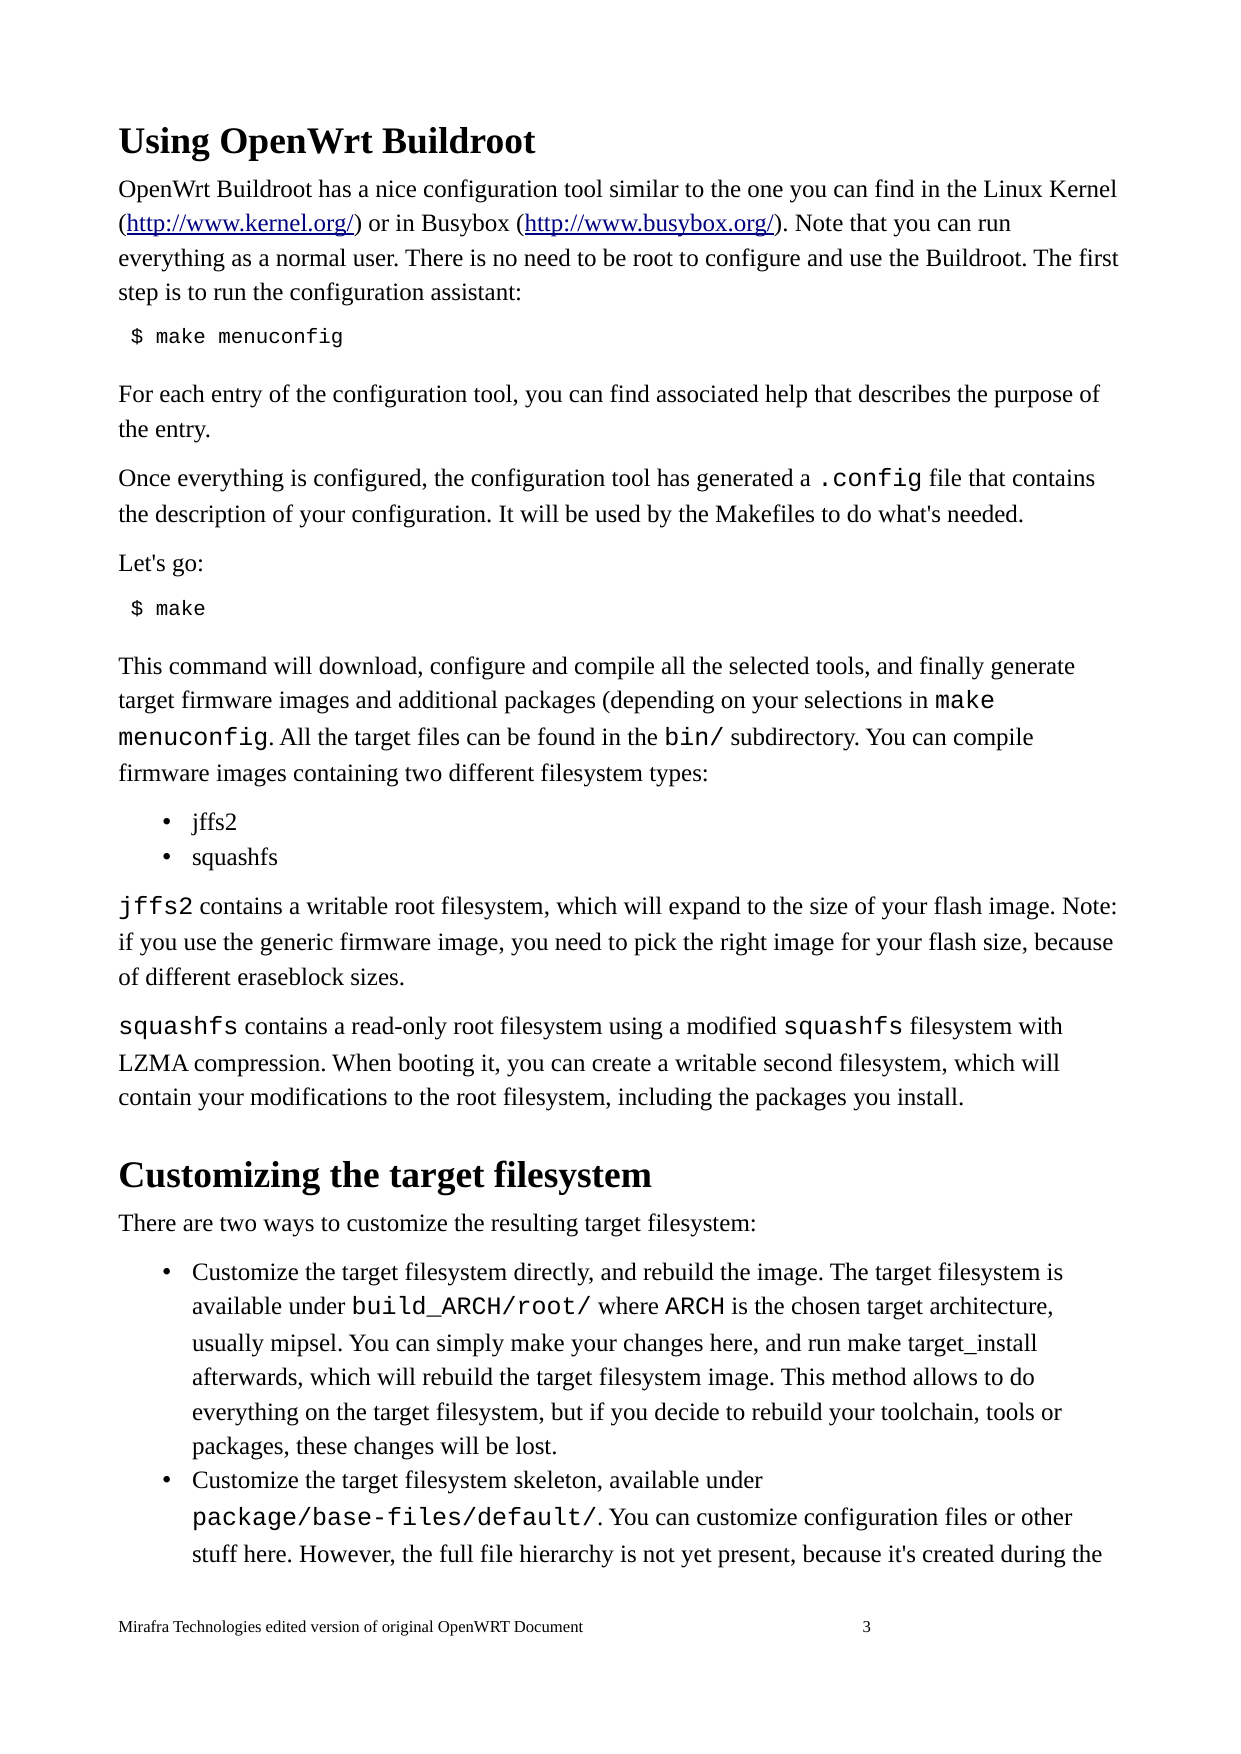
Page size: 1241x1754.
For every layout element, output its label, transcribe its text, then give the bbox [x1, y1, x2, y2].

subtitle Customizing the target filesystem [118, 1152, 1122, 1195]
list squashfs [162, 842, 1122, 871]
text This command will download, configure and compile all the selected tools, and finally generate target firmware images and additional packages (depending on your selections in make menuconfig. All the target files can be found in the bin/ subdirectory. You can compile firmware images containing two different filesystem types: [118, 651, 1122, 787]
subtitle Using OpenWrt Buildroot [118, 118, 1122, 161]
text $ make menuconfig [118, 326, 1122, 350]
text There are two ways to customize the resulting target filesystem: [118, 1208, 1122, 1236]
text OpenWrt Buildroot has a nice configuration tool similar to the one you can find in the Linux Kernel (http://www.kernel.org/) or in Busybox (http://www.busybox.org/). Note that you can run everything as a normal user. There is no need to be root to configure and use the Buildroot. The first step is to run the configuration assistant: [118, 174, 1122, 306]
text $ make [118, 598, 1122, 621]
text Once everything is configured, the configuration tool has generated a .config file that contains the description of your configuration. It will be used by the Makefiles to do what's needed. [118, 463, 1122, 528]
list jffs2 [162, 807, 1122, 836]
text jffs2 contains a writable root filesystem, which will expand to the size of your flash image. Note: if you use the generic firmware image, you need to pick the right image for your flash size, because of different eraseblock sizes. [118, 891, 1122, 991]
list Customize the target filesystem skeleton, available under package/base-files/default/. You can customize configuration files or other stuff here. However, the full file hierarchy is not yet present, because it's created during the [162, 1466, 1122, 1567]
text For each entry of the configuration tool, you can find associated help that describes the purpose of the entry. [118, 379, 1122, 443]
text Let's go: [118, 548, 1122, 577]
text squashfs contains a read-only root filesystem using a modified squashfs filesystem with LZMA compression. When booting it, you can create a writable second filesystem, which will contain your modifications to the root filesystem, including the packages you install. [118, 1011, 1122, 1111]
list Customize the target filesystem directly, and rebuild the image. The target filesystem is available under build_ARCH/root/ where ARCH is the chosen target architecture, usually mipsel. You can simply make your changes here, and run make target_install afterwards, which will rebuild the target filesystem image. This method allows to do everything on the target filesystem, but if you decide to rebuild your toolchain, tools or packages, these changes will be lost. [162, 1257, 1122, 1460]
